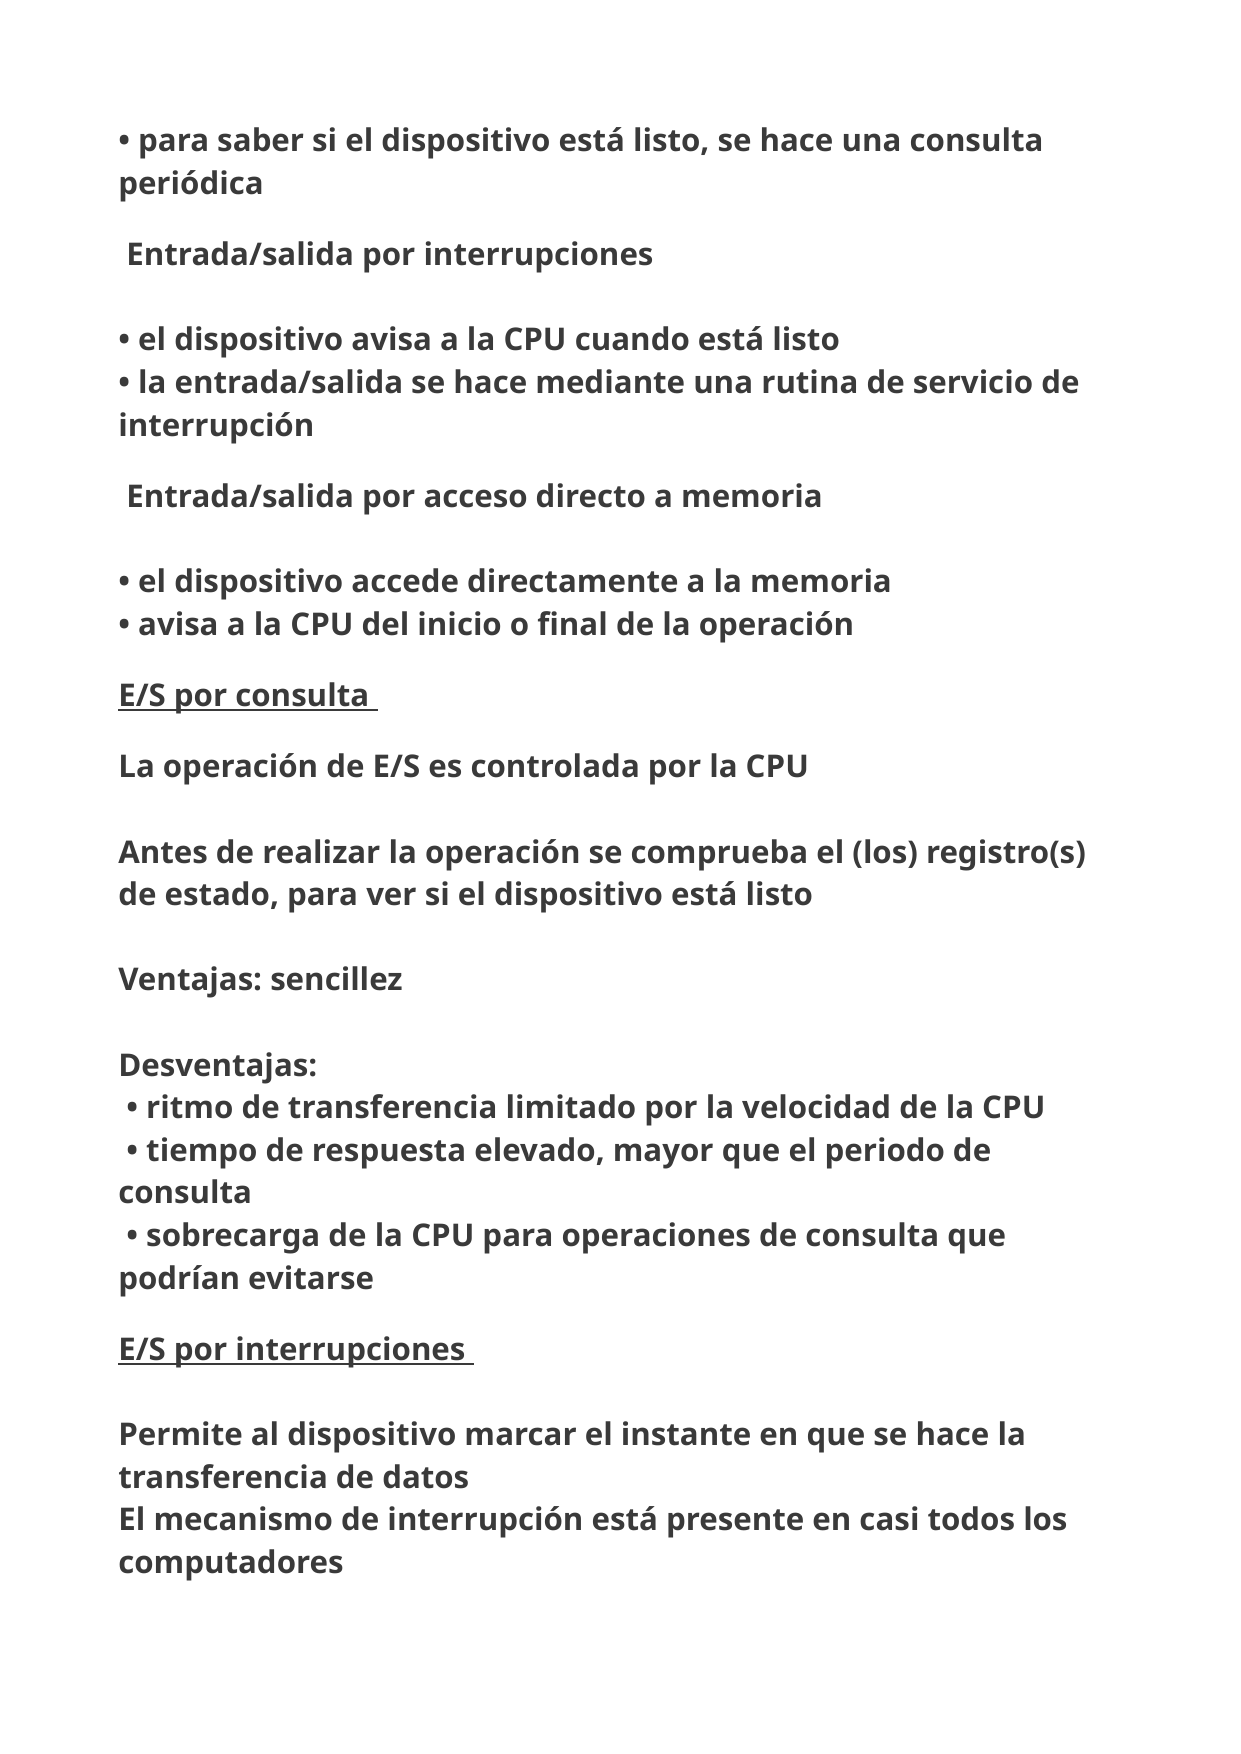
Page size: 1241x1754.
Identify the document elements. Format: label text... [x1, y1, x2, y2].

text Entrada/salida por interrupciones [118, 232, 1122, 275]
text • el dispositivo avisa a la CPU cuando está listo • la entrada/salida se hace mediante una rutina de servicio de interrupción [118, 275, 1122, 445]
text Desventajas: • ritmo de transferencia limitado por la velocidad de la CPU • tiempo de respuesta elevado, mayor que el periodo de consulta • sobrecarga de la CPU para operaciones de consulta que podrían evitarse [118, 1000, 1122, 1298]
text E/S por interrupciones Permite al dispositivo marcar el instante en que se hace la transferencia de datos El mecanismo de interrupción está presente en casi todos los computadores [118, 1327, 1122, 1583]
text • para saber si el dispositivo está listo, se hace una consulta periódica [118, 118, 1122, 203]
text • el dispositivo accede directamente a la memoria • avisa a la CPU del inicio o final de la operación [118, 516, 1122, 644]
text Ventajas: sencillez [118, 915, 1122, 1000]
text La operación de E/S es controlada por la CPU Antes de realizar la operación se comprueba el (los) registro(s) de estado, para ver si el dispositivo está listo [118, 744, 1122, 915]
text E/S por consulta [118, 673, 1122, 716]
text Entrada/salida por acceso directo a memoria [118, 474, 1122, 516]
